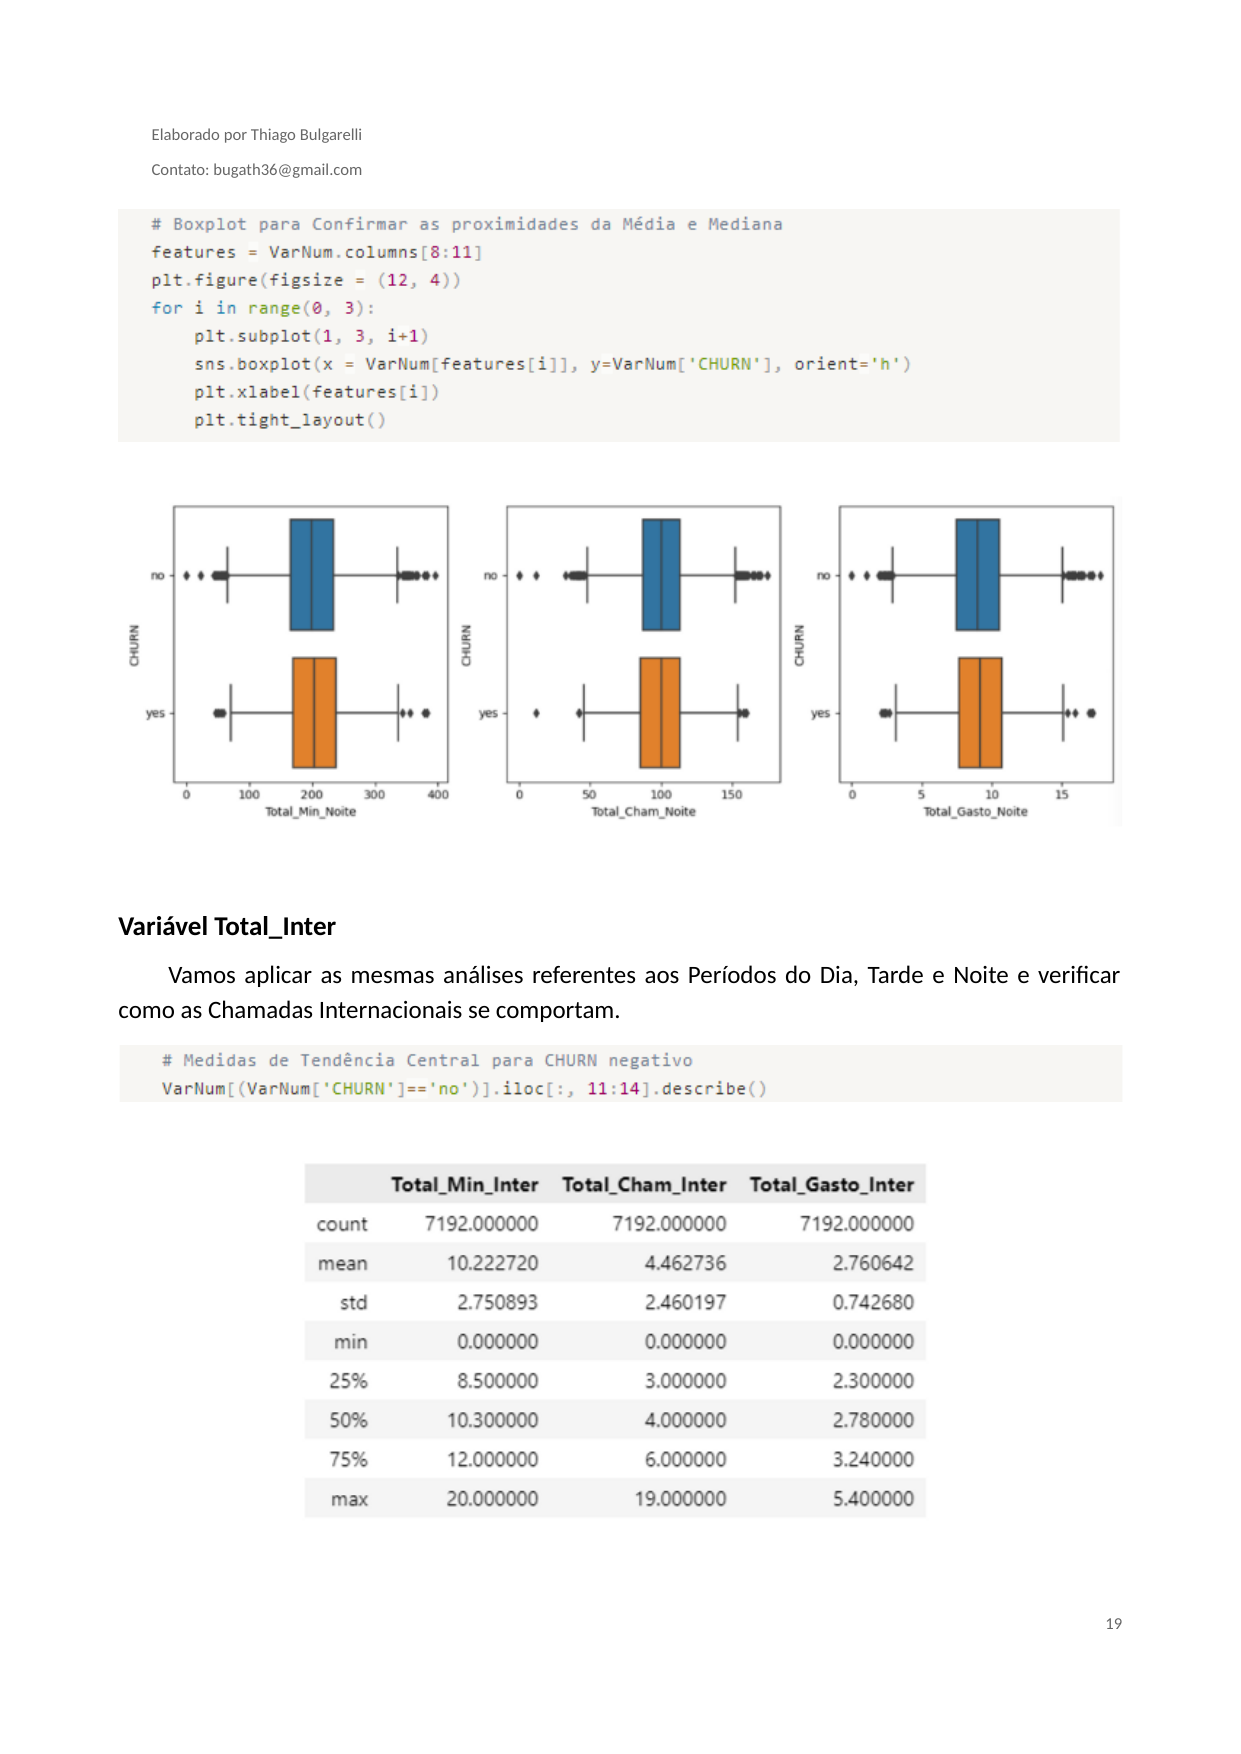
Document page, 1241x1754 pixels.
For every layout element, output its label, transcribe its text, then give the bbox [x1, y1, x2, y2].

picture [118, 491, 1123, 841]
picture [119, 1045, 1124, 1102]
picture [299, 1155, 941, 1526]
subtitle Variável Total_Inter [118, 909, 1122, 942]
text Vamos aplicar as mesmas análises referentes aos Períodos do Dia, Tarde e Noite e verificar como as Chamadas Internacionais se comportam. [118, 959, 1122, 1025]
picture [118, 209, 1123, 442]
